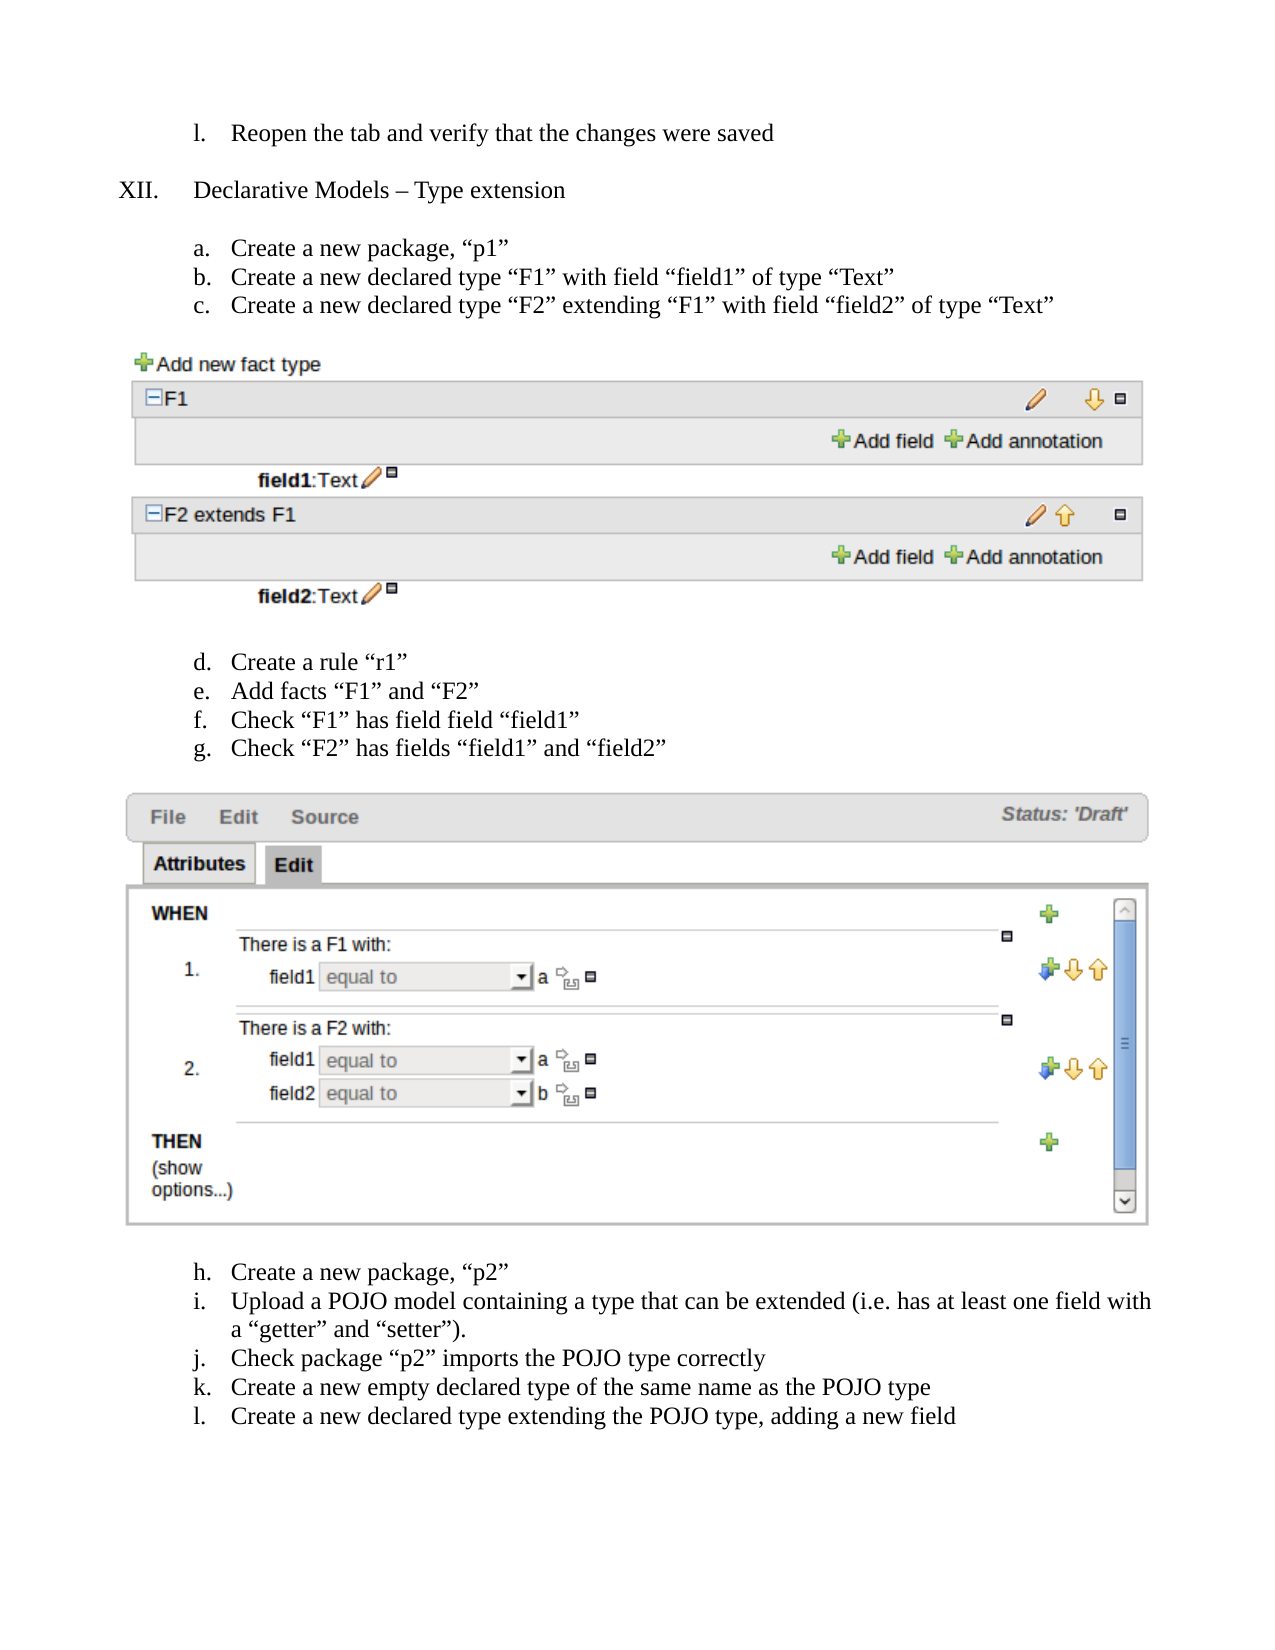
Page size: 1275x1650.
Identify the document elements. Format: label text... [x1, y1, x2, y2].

list Create a new declared type “F2” extending “F1” with field “field2” of type “Text” [193, 291, 1157, 319]
list Create a rule “r1” [193, 647, 1157, 676]
list Check “F1” has field field “field1” [193, 705, 1157, 733]
list Create a new package, “p1” [193, 233, 1157, 262]
list Create a new package, “p2” [193, 1257, 1157, 1286]
picture [127, 348, 1148, 619]
list Upload a POJO model containing a type that can be extended (i.e. has at least one field with a “getter” and “setter”). [193, 1286, 1157, 1343]
list Create a new declared type extending the POJO type, adding a new field [193, 1401, 1157, 1429]
list Declarative Models – Type extension [118, 176, 1157, 204]
list Check package “p2” imports the POJO type correctly [193, 1343, 1157, 1372]
list Check “F2” has fields “field1” and “field2” [193, 733, 1157, 762]
list Add facts “F1” and “F2” [193, 676, 1157, 705]
list Create a new declared type “F1” with field “field1” of type “Text” [193, 262, 1157, 291]
list Create a new empty declared type of the same name as the POJO type [193, 1372, 1157, 1401]
list Reopen the tab and verify that the changes were saved [193, 118, 1157, 147]
picture [123, 791, 1152, 1229]
